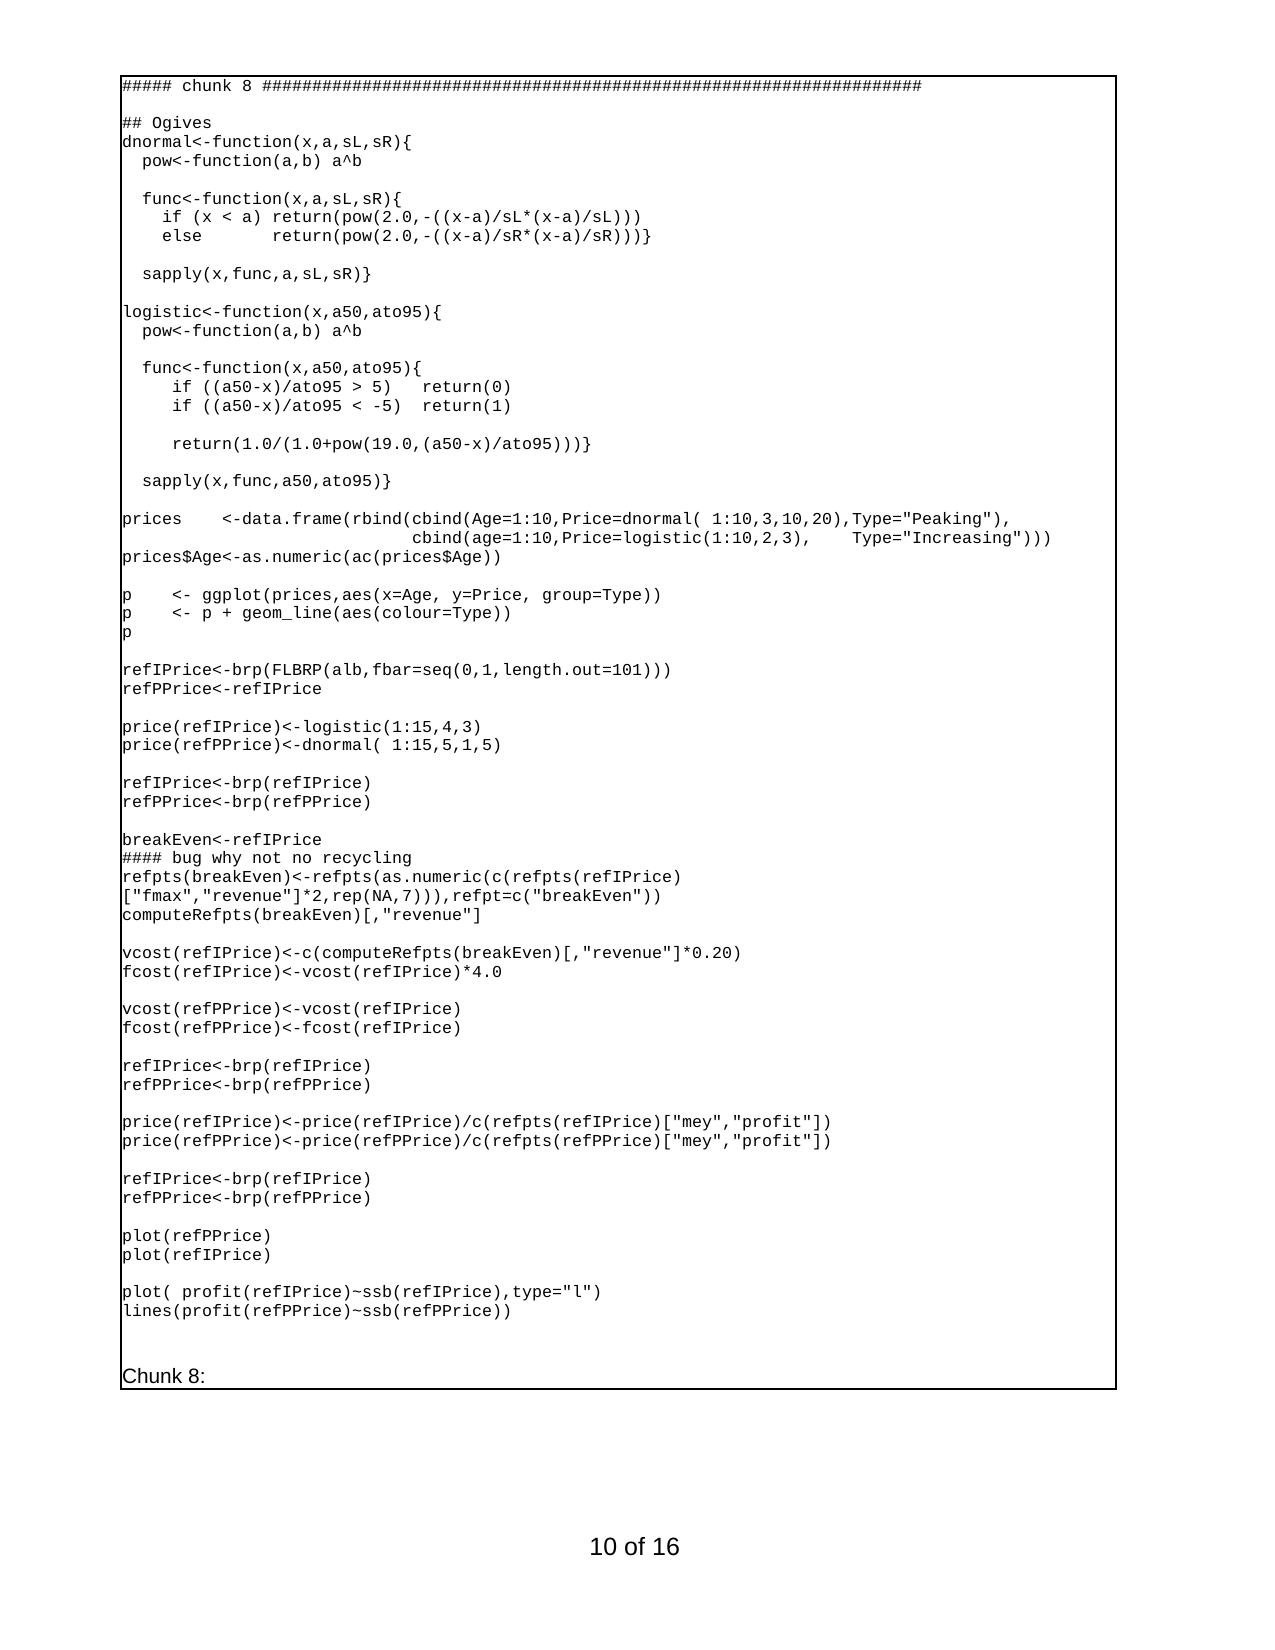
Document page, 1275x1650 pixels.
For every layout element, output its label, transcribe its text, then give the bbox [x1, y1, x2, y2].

text price(refIPrice)<-price(refIPrice)/c(refpts(refIPrice)["mey","profit"]) [122, 1114, 1115, 1133]
text sapply(x,func,a,sL,sR)} [122, 266, 1115, 284]
text return(1.0/(1.0+pow(19.0,(a50-x)/ato95)))} [122, 435, 1115, 454]
text prices <-data.frame(rbind(cbind(Age=1:10,Price=dnormal( 1:10,3,10,20),Type="Peaking"), [122, 511, 1115, 529]
text dnormal<-function(x,a,sL,sR){ [122, 134, 1115, 152]
text p [122, 624, 1115, 643]
text plot( profit(refIPrice)~ssb(refIPrice),type="l") [122, 1284, 1115, 1303]
text lines(profit(refPPrice)~ssb(refPPrice)) [122, 1303, 1115, 1321]
text ##### chunk 8 ################################################################## [122, 77, 1115, 96]
text vcost(refIPrice)<-c(computeRefpts(breakEven)[,"revenue"]*0.20) [122, 944, 1115, 963]
text refIPrice<-brp(refIPrice) [122, 1057, 1115, 1076]
text refpts(breakEven)<-refpts(as.numeric(c(refpts(refIPrice)["fmax","revenue"]*2,rep(NA,7))),refpt=c("breakEven")) [122, 869, 1115, 907]
text func<-function(x,a,sL,sR){ [122, 190, 1115, 209]
text logistic<-function(x,a50,ato95){ [122, 303, 1115, 322]
text else return(pow(2.0,-((x-a)/sR*(x-a)/sR)))} [122, 228, 1115, 247]
text p <- p + geom_line(aes(colour=Type)) [122, 605, 1115, 624]
text fcost(refPPrice)<-fcost(refIPrice) [122, 1020, 1115, 1039]
text if ((a50-x)/ato95 > 5) return(0) [122, 379, 1115, 398]
text func<-function(x,a50,ato95){ [122, 360, 1115, 379]
text plot(refIPrice) [122, 1246, 1115, 1265]
text plot(refPPrice) [122, 1227, 1115, 1246]
text price(refIPrice)<-logistic(1:15,4,3) [122, 718, 1115, 737]
text computeRefpts(breakEven)[,"revenue"] [122, 907, 1115, 926]
text p <- ggplot(prices,aes(x=Age, y=Price, group=Type)) [122, 586, 1115, 605]
text refPPrice<-brp(refPPrice) [122, 1189, 1115, 1208]
text fcost(refIPrice)<-vcost(refIPrice)*4.0 [122, 963, 1115, 982]
text Chunk 8: [122, 1364, 1115, 1388]
text if ((a50-x)/ato95 < -5) return(1) [122, 398, 1115, 416]
text refIPrice<-brp(refIPrice) [122, 775, 1115, 793]
text if (x < a) return(pow(2.0,-((x-a)/sL*(x-a)/sL))) [122, 209, 1115, 228]
text breakEven<-refIPrice [122, 831, 1115, 850]
text price(refPPrice)<-price(refPPrice)/c(refpts(refPPrice)["mey","profit"]) [122, 1133, 1115, 1152]
text refIPrice<-brp(FLBRP(alb,fbar=seq(0,1,length.out=101))) [122, 662, 1115, 680]
text ## Ogives [122, 115, 1115, 134]
text refPPrice<-brp(refPPrice) [122, 793, 1115, 812]
text pow<-function(a,b) a^b [122, 152, 1115, 171]
text sapply(x,func,a50,ato95)} [122, 473, 1115, 492]
text vcost(refPPrice)<-vcost(refIPrice) [122, 1001, 1115, 1020]
text refIPrice<-brp(refIPrice) [122, 1171, 1115, 1189]
text cbind(age=1:10,Price=logistic(1:10,2,3), Type="Increasing"))) [122, 529, 1115, 548]
text pow<-function(a,b) a^b [122, 322, 1115, 341]
text #### bug why not no recycling [122, 850, 1115, 869]
text refPPrice<-brp(refPPrice) [122, 1076, 1115, 1095]
text price(refPPrice)<-dnormal( 1:15,5,1,5) [122, 737, 1115, 756]
text refPPrice<-refIPrice [122, 680, 1115, 699]
text prices$Age<-as.numeric(ac(prices$Age)) [122, 548, 1115, 567]
